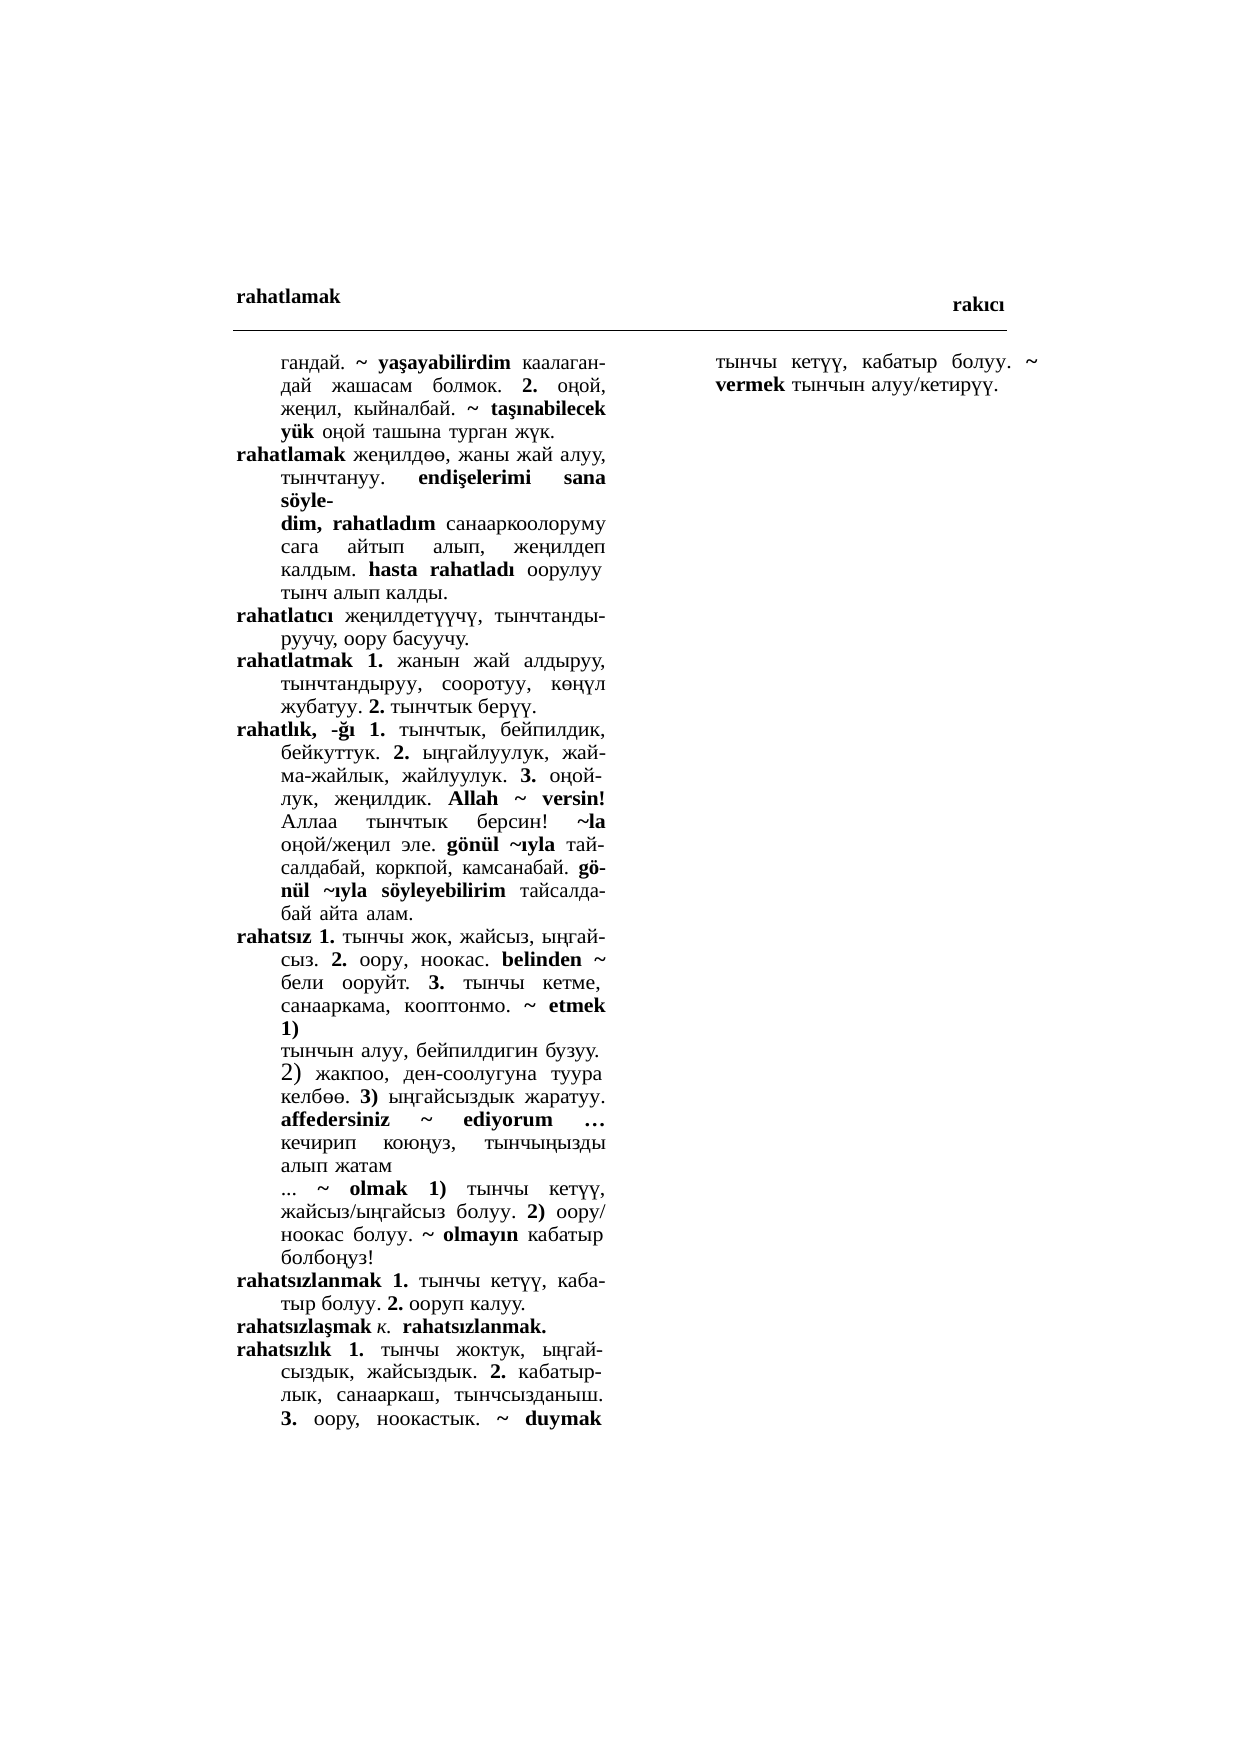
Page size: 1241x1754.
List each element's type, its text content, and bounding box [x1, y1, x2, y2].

text тынчы кетүү, кабатыр болуу. ~ [716, 350, 1065, 373]
text гандай. ~ yaşayabilirdim каалаган- дай жашасам болмок. 2. оңой, жеңил, кыйналбай. ~ taşınabilecek yük оңой ташына турган жүк. [281, 350, 606, 443]
text келбөө. 3) ыңгайсыздык жаратуу. affedersiniz ~ ediyorum … кечирип коюңуз, тынчыңызды алып жатам [281, 1086, 606, 1177]
text rahatsızlanmak 1. тынчы кетүү, каба- тыр болуу. 2. ооруп калуу. [236, 1269, 606, 1315]
list жакпоо, ден-соолугуна туура [281, 1062, 606, 1085]
text rahatlatıcı жеңилдетүүчү, тынчтанды- руучу, оору басуучу. [236, 604, 606, 649]
text салдабай, коркпой, камсанабай. gö- nül ~ıyla söyleyebilirim тайсалда- бай айта алам. [281, 856, 606, 925]
text rahatsız 1. тынчы жок, жайсыз, ыңгай- сыз. 2. оору, ноокас. belinden ~ бели ооруйт. 3. тынчы кетме, [236, 925, 606, 994]
text rahatlamak жеңилдөө, жаны жай алуу, тынчтануу. endişelerimi sana söyle- [236, 443, 606, 512]
text rahatlamak [236, 284, 341, 308]
text тынч алып калды. [281, 581, 449, 604]
text санааркама, кооптонмо. ~ etmek 1) [281, 994, 606, 1039]
text rahatlık, -ğı 1. тынчтык, бейпилдик, бейкуттук. 2. ыңгайлуулук, жай- ма-жайлык, жайлуулук. 3. оңой- [236, 718, 606, 787]
text лук, жеңилдик. Allah ~ versin! Аллаа тынчтык берсин! ~la оңой/жеңил эле. gönül ~ıyla тай- [281, 787, 606, 856]
text rakıcı [892, 292, 1065, 316]
text dim, rahatladım санааркоолоруму сага айтып алып, жеңилдеп калдым. hasta rahatladı оорулуу [281, 512, 606, 581]
text ... ~ olmak 1) тынчы кетүү, жайсыз/ыңгайсыз болуу. 2) оору/ ноокас болуу. ~ olmayın кабатыр [281, 1177, 606, 1246]
text rahatlatmak 1. жанын жай алдыруу, тынчтандыруу, сооротуу, көңүл жубатуу. 2. тынчтык берүү. [236, 649, 606, 718]
text тынчын алуу, бейпилдигин бузуу. [281, 1039, 606, 1062]
text vermek тынчын алуу/кетирүү. [715, 373, 1026, 396]
text rahatsızlaşmak к. rahatsızlanmak. rahatsızlık 1. тынчы жоктук, ыңгай- [236, 1315, 606, 1361]
text 3. оору, ноокастык. ~ duymak [281, 1407, 606, 1429]
text сыздык, жайсыздык. 2. кабатыр- [281, 1361, 606, 1383]
text лык, санааркаш, тынчсызданыш. [281, 1383, 606, 1407]
text болбоңуз! [281, 1246, 374, 1269]
